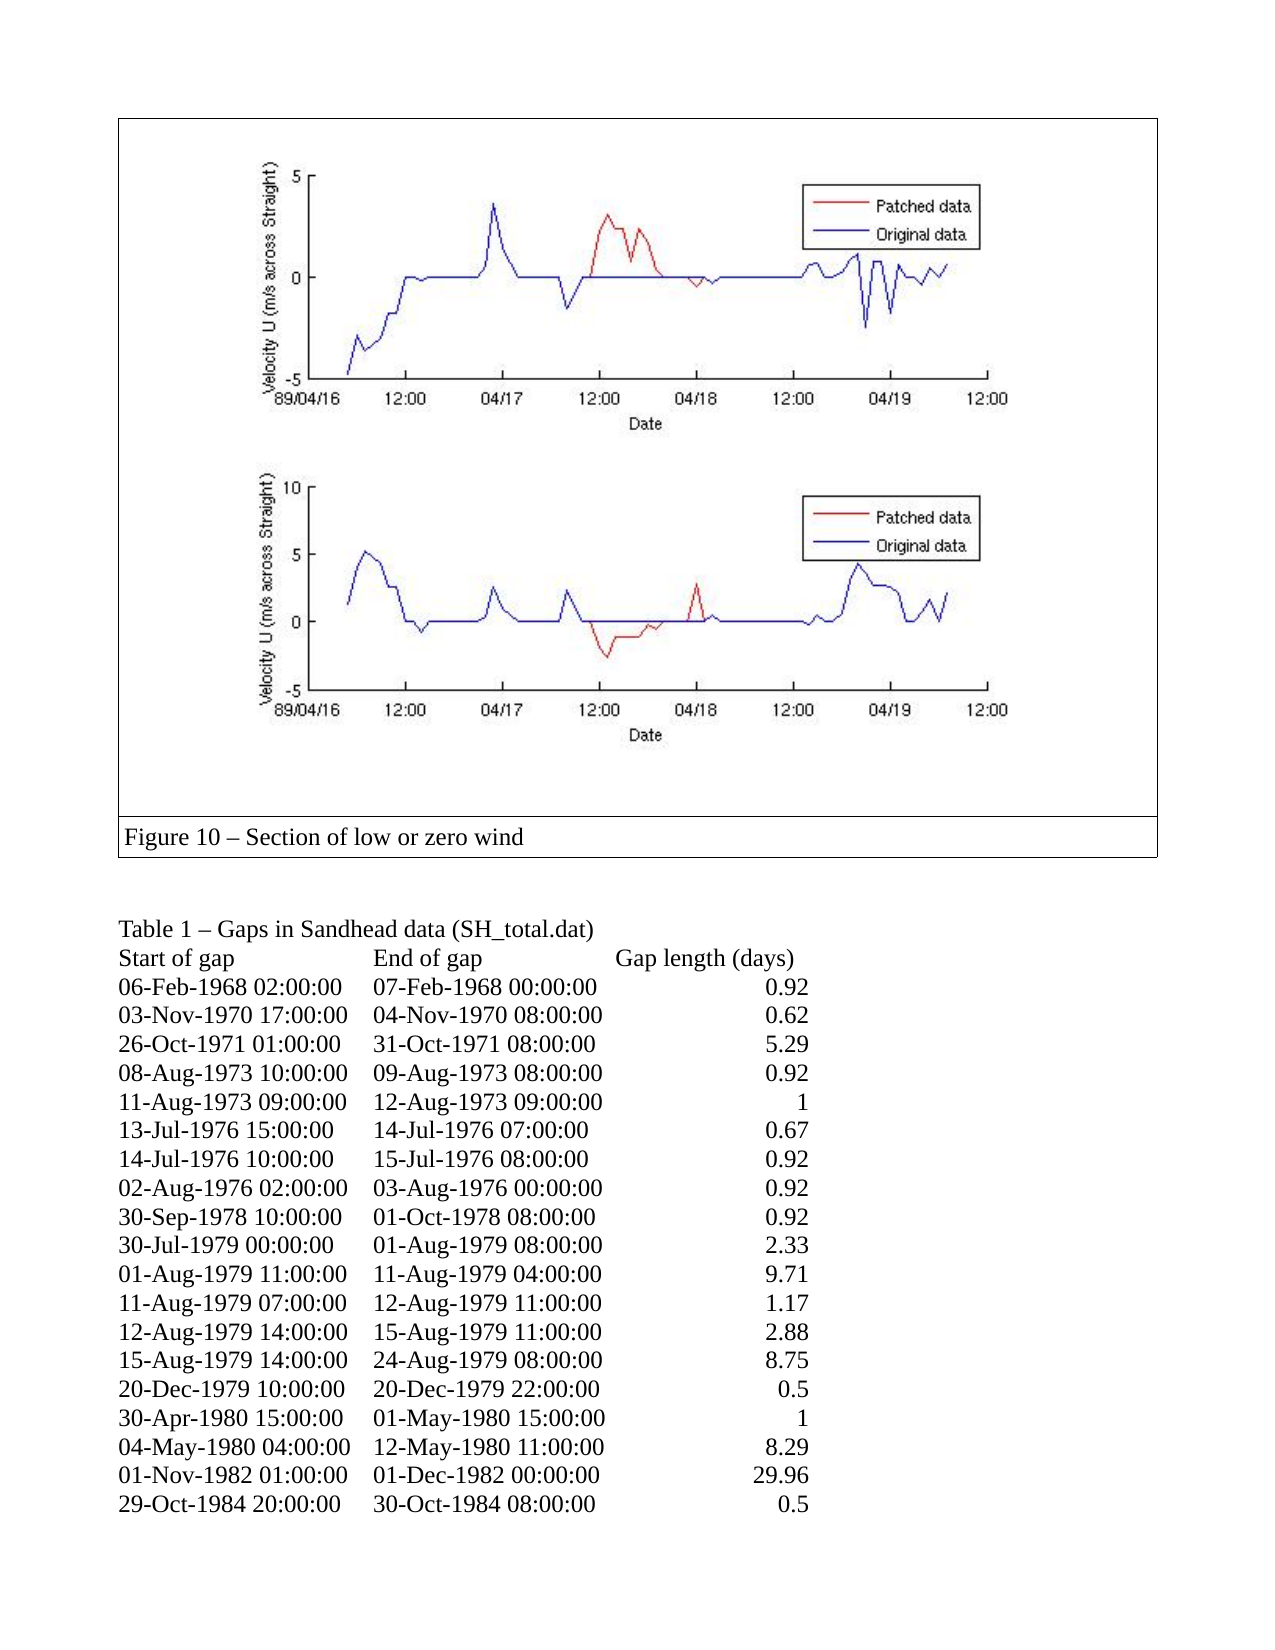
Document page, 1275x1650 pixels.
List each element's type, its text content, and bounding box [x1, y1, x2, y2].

table_cell 12-Aug-1973 09:00:00 [370, 1087, 612, 1116]
table_cell 12-May-1980 11:00:00 [370, 1432, 612, 1461]
table_cell 03-Aug-1976 00:00:00 [370, 1173, 612, 1202]
table_cell 01-Nov-1982 01:00:00 [115, 1461, 370, 1489]
table_cell 15-Aug-1979 11:00:00 [370, 1317, 612, 1346]
table_cell 20-Dec-1979 10:00:00 [115, 1374, 370, 1403]
table_cell 01-Dec-1982 00:00:00 [370, 1461, 612, 1489]
table_cell 12-Aug-1979 11:00:00 [370, 1288, 612, 1317]
table_cell 04-May-1980 04:00:00 [115, 1432, 370, 1461]
table_cell 02-Aug-1976 02:00:00 [115, 1173, 370, 1202]
table_cell 1 [612, 1403, 812, 1432]
table_cell 07-Feb-1968 00:00:00 [370, 972, 612, 1001]
table_cell 11-Aug-1979 04:00:00 [370, 1259, 612, 1288]
table_cell 0.92 [612, 1173, 812, 1202]
table_cell 01-Aug-1979 11:00:00 [115, 1259, 370, 1288]
table_cell 14-Jul-1976 07:00:00 [370, 1116, 612, 1144]
table_cell 15-Aug-1979 14:00:00 [115, 1346, 370, 1374]
table_cell 2.33 [612, 1231, 812, 1259]
table_cell 29.96 [612, 1461, 812, 1489]
table_cell 9.71 [612, 1259, 812, 1288]
table_cell 8.29 [612, 1432, 812, 1461]
table_cell 0.5 [612, 1374, 812, 1403]
table_cell 03-Nov-1970 17:00:00 [115, 1001, 370, 1029]
table_header End of gap [370, 943, 612, 972]
table_cell 30-Apr-1980 15:00:00 [115, 1403, 370, 1432]
table_cell 12-Aug-1979 14:00:00 [115, 1317, 370, 1346]
table_cell 1.17 [612, 1288, 812, 1317]
table_cell 0.92 [612, 1058, 812, 1087]
table_cell 8.75 [612, 1346, 812, 1374]
table_header Gap length (days) [612, 943, 812, 972]
table_cell 0.92 [612, 972, 812, 1001]
table_cell 30-Sep-1978 10:00:00 [115, 1202, 370, 1231]
table_cell 24-Aug-1979 08:00:00 [370, 1346, 612, 1374]
table_cell 08-Aug-1973 10:00:00 [115, 1058, 370, 1087]
table_cell 01-Aug-1979 08:00:00 [370, 1231, 612, 1259]
text Table 1 – Gaps in Sandhead data (SH_total.dat) [118, 914, 1157, 943]
picture [194, 125, 1070, 782]
table_cell 0.92 [612, 1202, 812, 1231]
table_cell 13-Jul-1976 15:00:00 [115, 1116, 370, 1144]
table_cell 14-Jul-1976 10:00:00 [115, 1144, 370, 1173]
table_cell 30-Jul-1979 00:00:00 [115, 1231, 370, 1259]
table_cell 31-Oct-1971 08:00:00 [370, 1029, 612, 1058]
table_cell 0.62 [612, 1001, 812, 1029]
table_cell 26-Oct-1971 01:00:00 [115, 1029, 370, 1058]
table_cell 04-Nov-1970 08:00:00 [370, 1001, 612, 1029]
table_cell 01-May-1980 15:00:00 [370, 1403, 612, 1432]
table_cell 30-Oct-1984 08:00:00 [370, 1489, 612, 1518]
table_cell 0.67 [612, 1116, 812, 1144]
table_cell 29-Oct-1984 20:00:00 [115, 1489, 370, 1518]
table_cell 06-Feb-1968 02:00:00 [115, 972, 370, 1001]
table_cell 1 [612, 1087, 812, 1116]
table_cell 01-Oct-1978 08:00:00 [370, 1202, 612, 1231]
table_cell 09-Aug-1973 08:00:00 [370, 1058, 612, 1087]
table_cell 2.88 [612, 1317, 812, 1346]
table_cell 0.5 [612, 1489, 812, 1518]
table_cell 11-Aug-1979 07:00:00 [115, 1288, 370, 1317]
table_cell [119, 119, 1157, 816]
table_cell 15-Jul-1976 08:00:00 [370, 1144, 612, 1173]
table_cell 5.29 [612, 1029, 812, 1058]
table_cell Figure 10 – Section of low or zero wind [119, 817, 1157, 857]
table_cell 11-Aug-1973 09:00:00 [115, 1087, 370, 1116]
table_cell 0.92 [612, 1144, 812, 1173]
table_cell 20-Dec-1979 22:00:00 [370, 1374, 612, 1403]
table_header Start of gap [115, 943, 370, 972]
